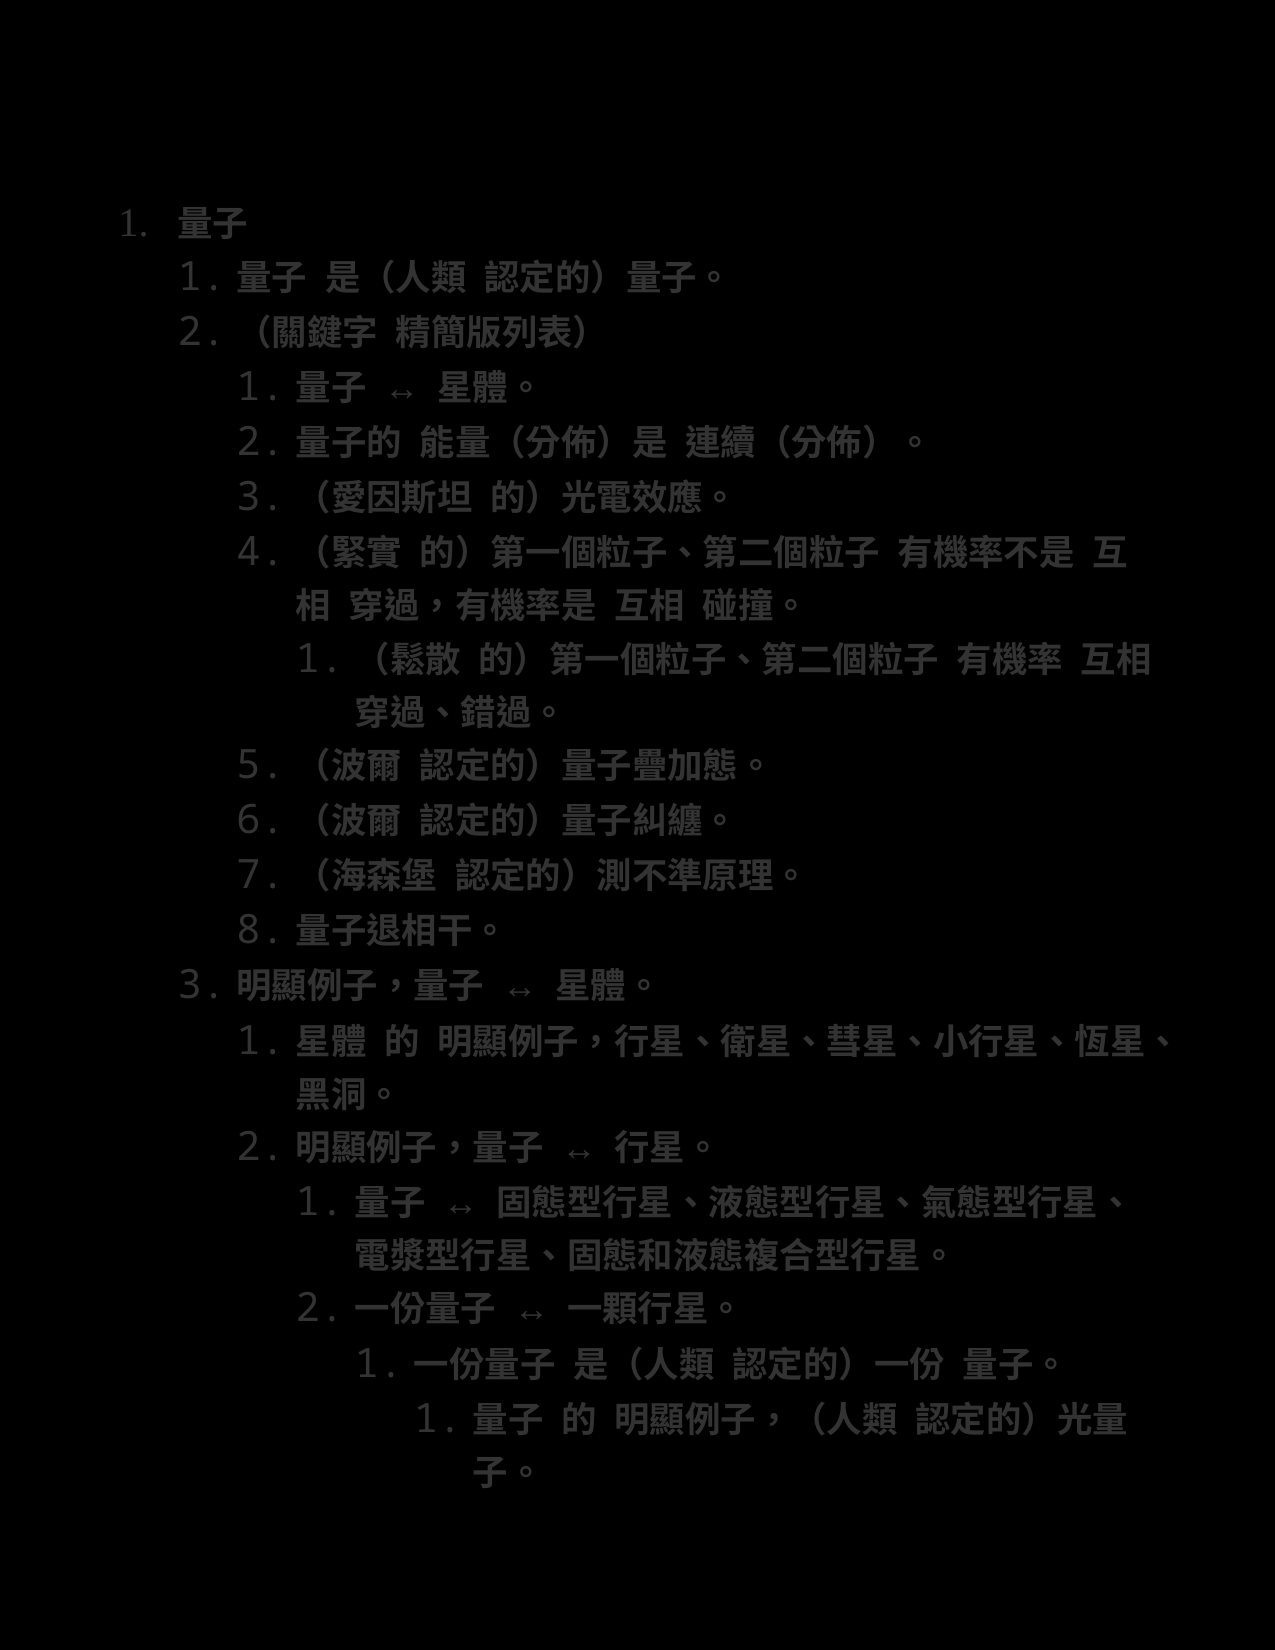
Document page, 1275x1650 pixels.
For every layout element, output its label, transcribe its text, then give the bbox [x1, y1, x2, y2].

list 一份量子 是（人類 認定的）一份 量子。 [354, 1334, 1157, 1389]
list 明顯例子，量子 ↔ 行星。 [236, 1117, 1157, 1172]
list （波爾 認定的）量子糾纏。 [236, 790, 1157, 846]
list （關鍵字 精簡版列表） [177, 302, 1157, 357]
list 量子 [118, 196, 1157, 247]
list （海森堡 認定的）測不準原理。 [236, 846, 1157, 901]
list （緊實 的）第一個粒子、第二個粒子 有機率不是 互相 穿過，有機率是 互相 碰撞。 [236, 523, 1157, 629]
list 明顯例子，量子 ↔ 星體。 [177, 956, 1157, 1011]
list 量子 是（人類 認定的）量子。 [177, 247, 1157, 302]
list （愛因斯坦 的）光電效應。 [236, 467, 1157, 523]
list 量子 ↔ 固態型行星、液態型行星、氣態型行星、電漿型行星、固態和液態複合型行星。 [295, 1172, 1157, 1279]
list 量子 ↔ 星體。 [236, 357, 1157, 412]
list （鬆散 的）第一個粒子、第二個粒子 有機率 互相 穿過、錯過。 [295, 629, 1157, 735]
list 一份量子 ↔ 一顆行星。 [295, 1279, 1157, 1334]
list 量子退相干。 [236, 901, 1157, 956]
list 星體 的 明顯例子，行星、衛星、彗星、小行星、恆星、黑洞。 [236, 1011, 1157, 1117]
list （波爾 認定的）量子疊加態。 [236, 735, 1157, 790]
list 量子的 能量（分佈）是 連續（分佈）。 [236, 412, 1157, 467]
list 量子 的 明顯例子，（人類 認定的）光量子。 [413, 1389, 1157, 1495]
